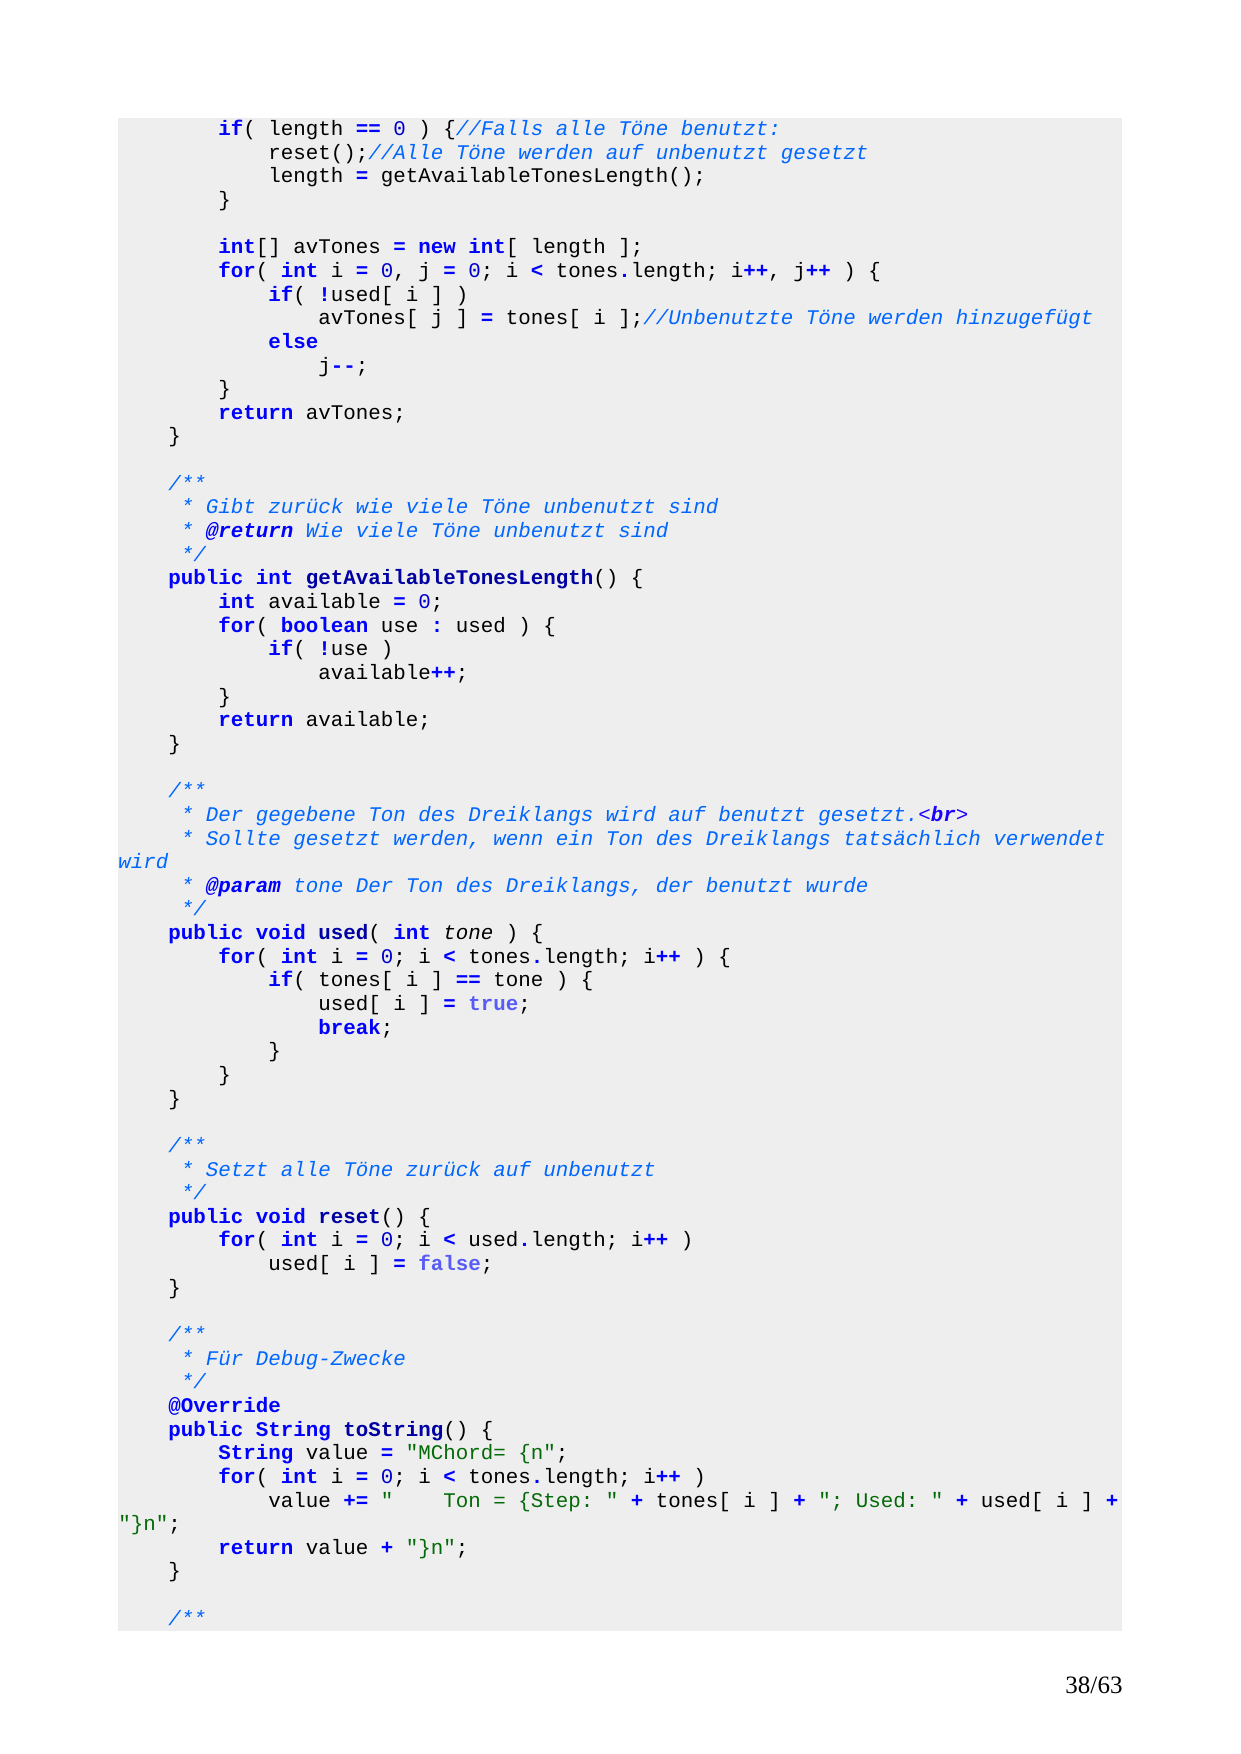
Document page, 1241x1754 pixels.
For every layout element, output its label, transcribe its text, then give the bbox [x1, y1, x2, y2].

text */ [118, 1182, 1122, 1206]
text avTones[ j ] = tones[ i ];//Unbenutzte Töne werden hinzugefügt [118, 307, 1122, 331]
text /** [118, 1324, 1122, 1348]
text if( tones[ i ] == tone ) { [118, 969, 1122, 993]
text if( length == 0 ) {//Falls alle Töne benutzt: [118, 118, 1122, 142]
text public void reset() { [118, 1206, 1122, 1229]
text used[ i ] = true; [118, 993, 1122, 1017]
text * Setzt alle Töne zurück auf unbenutzt [118, 1158, 1122, 1182]
text } [118, 1088, 1122, 1111]
text } [118, 686, 1122, 709]
text } [118, 378, 1122, 402]
text reset();//Alle Töne werden auf unbenutzt gesetzt [118, 142, 1122, 165]
text return available; [118, 709, 1122, 733]
text */ [118, 898, 1122, 922]
text /** [118, 1608, 1122, 1631]
text * @param tone Der Ton des Dreiklangs, der benutzt wurde [118, 875, 1122, 898]
text } [118, 189, 1122, 213]
text } [118, 733, 1122, 757]
text for( int i = 0; i < tones.length; i++ ) [118, 1466, 1122, 1489]
text length = getAvailableTonesLength(); [118, 165, 1122, 189]
text @Override [118, 1395, 1122, 1419]
text break; [118, 1017, 1122, 1040]
text } [118, 1561, 1122, 1584]
text value += " Ton = {Step: " + tones[ i ] + "; Used: " + used[ i ] + "}n"; [118, 1489, 1122, 1537]
text return value + "}n"; [118, 1537, 1122, 1561]
text available++; [118, 662, 1122, 686]
text * Für Debug-Zwecke [118, 1348, 1122, 1371]
text } [118, 426, 1122, 449]
text public void used( int tone ) { [118, 922, 1122, 946]
text if( !used[ i ] ) [118, 284, 1122, 307]
text /** [118, 473, 1122, 496]
text * @return Wie viele Töne unbenutzt sind [118, 520, 1122, 544]
text for( int i = 0; i < tones.length; i++ ) { [118, 946, 1122, 969]
text } [118, 1277, 1122, 1300]
text public String toString() { [118, 1419, 1122, 1442]
text int[] avTones = new int[ length ]; [118, 236, 1122, 260]
text /** [118, 1135, 1122, 1158]
text for( int i = 0, j = 0; i < tones.length; i++, j++ ) { [118, 260, 1122, 284]
text int available = 0; [118, 591, 1122, 615]
text * Der gegebene Ton des Dreiklangs wird auf benutzt gesetzt.<br> [118, 804, 1122, 827]
text public int getAvailableTonesLength() { [118, 567, 1122, 591]
text for( int i = 0; i < used.length; i++ ) [118, 1229, 1122, 1253]
text */ [118, 1371, 1122, 1395]
text * Sollte gesetzt werden, wenn ein Ton des Dreiklangs tatsächlich verwendet wird [118, 827, 1122, 875]
text * Gibt zurück wie viele Töne unbenutzt sind [118, 496, 1122, 520]
text } [118, 1064, 1122, 1088]
text j--; [118, 354, 1122, 378]
text for( boolean use : used ) { [118, 615, 1122, 638]
text String value = "MChord= {n"; [118, 1442, 1122, 1466]
text if( !use ) [118, 638, 1122, 662]
text } [118, 1040, 1122, 1064]
text */ [118, 544, 1122, 567]
text used[ i ] = false; [118, 1253, 1122, 1277]
text return avTones; [118, 402, 1122, 426]
text else [118, 331, 1122, 354]
text /** [118, 780, 1122, 804]
